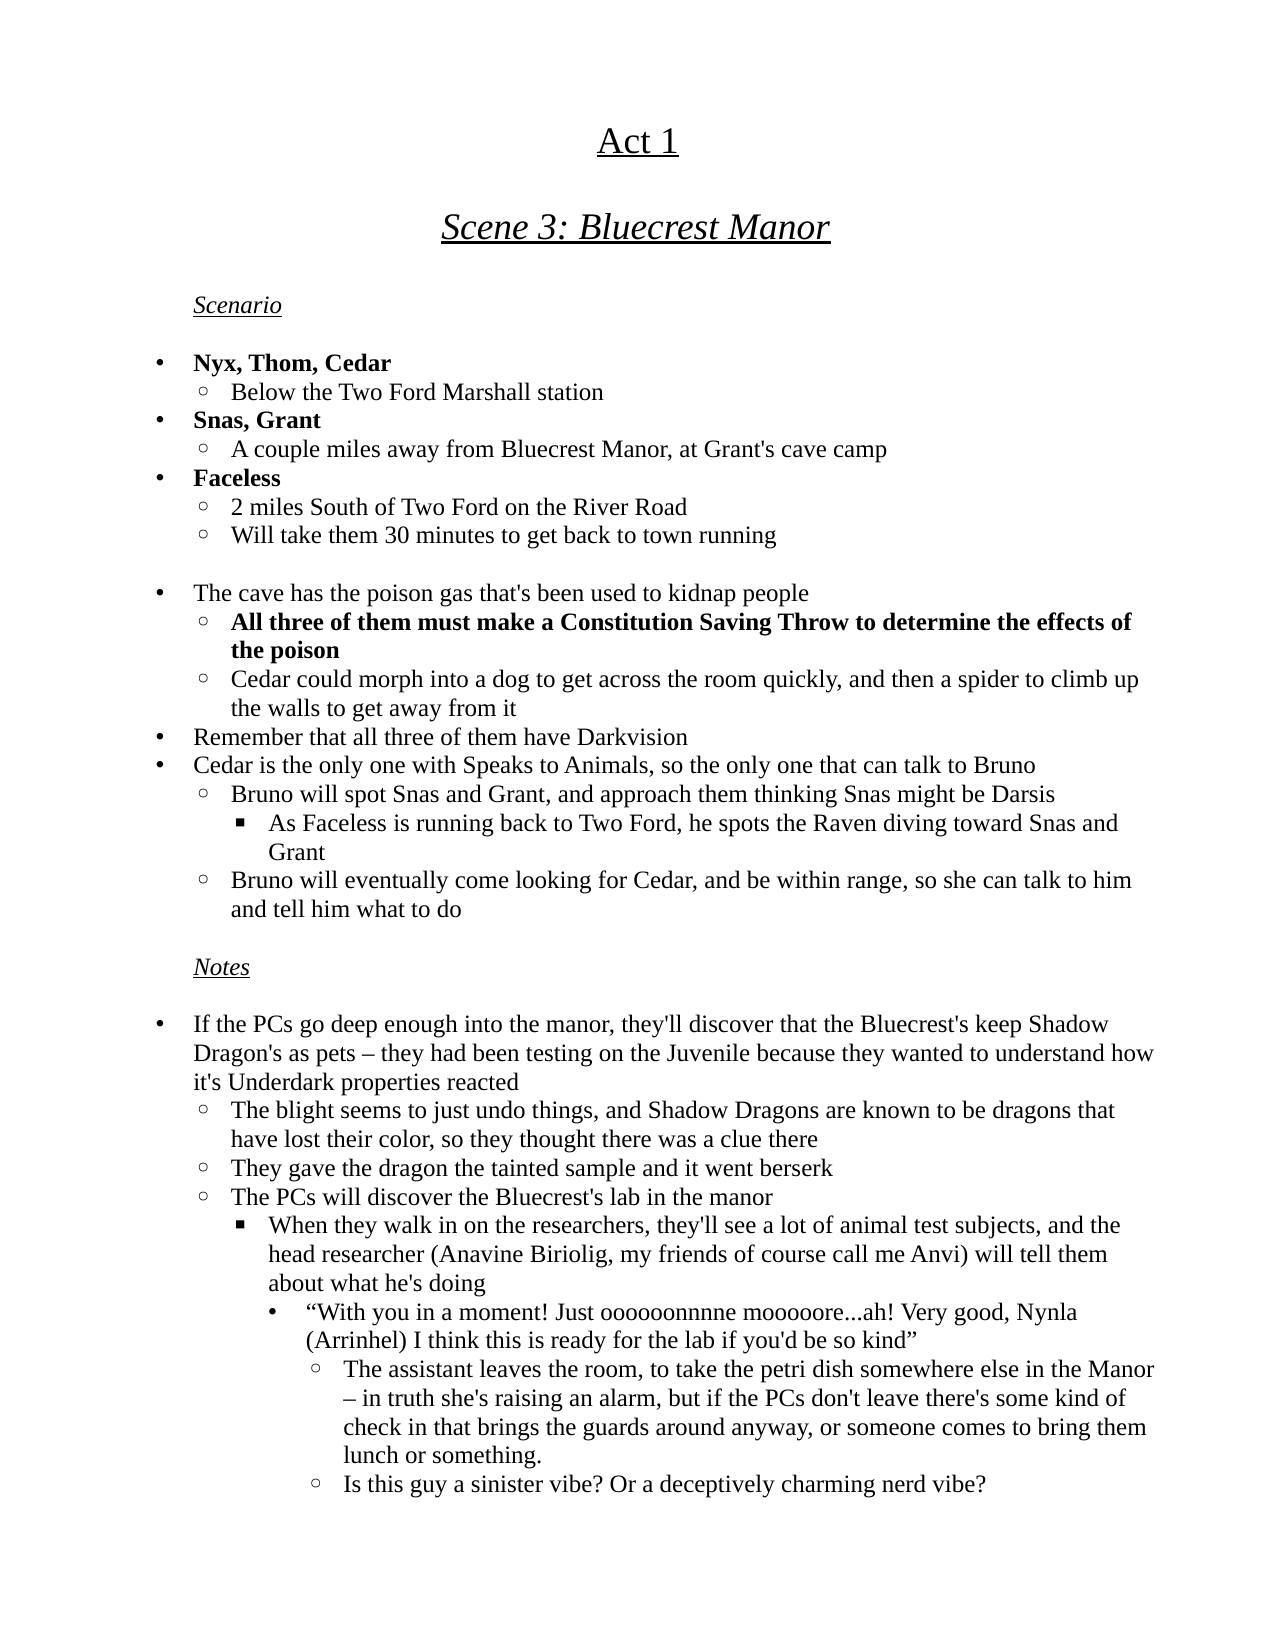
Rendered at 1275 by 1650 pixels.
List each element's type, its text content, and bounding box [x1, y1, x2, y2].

list 2 miles South of Two Ford on the River Road [193, 492, 1157, 521]
list Will take them 30 minutes to get back to town running [193, 521, 1157, 549]
list A couple miles away from Bluecrest Manor, at Grant's cave camp [193, 434, 1157, 463]
list Scenario [156, 291, 1157, 319]
list If the PCs go deep enough into the manor, they'll discover that the Bluecrest's keep Shadow Dragon's as pets – they had been testing on the Juvenile because they wanted to understand how it's Underdark properties reacted [156, 1009, 1157, 1096]
list The blight seems to just undo things, and Shadow Dragons are known to be dragons that have lost their color, so they thought there was a clue there [193, 1096, 1157, 1153]
list When they walk in on the researchers, they'll see a lot of animal test subjects, and the head researcher (Anavine Biriolig, my friends of course call me Anvi) will tell them about what he's doing [231, 1211, 1157, 1297]
list The PCs will discover the Bluecrest's lab in the manor [193, 1182, 1157, 1211]
list Faceless [156, 463, 1157, 492]
list As Faceless is running back to Two Ford, he spots the Raven diving toward Snas and Grant [231, 808, 1157, 866]
list “With you in a moment! Just oooooonnnne mooooore...ah! Very good, Nynla (Arrinhel) I think this is ready for the lab if you'd be so kind” [268, 1297, 1157, 1354]
list Nyx, Thom, Cedar [156, 348, 1157, 377]
text Scene 3: Bluecrest Manor [118, 204, 1157, 247]
list Bruno will eventually come looking for Cedar, and be within range, so she can talk to him and tell him what to do [193, 866, 1157, 923]
text Act 1 [118, 118, 1157, 161]
list Notes [156, 952, 1157, 981]
list Remember that all three of them have Darkvision [156, 722, 1157, 751]
list Snas, Grant [156, 406, 1157, 434]
list Is this guy a sinister vibe? Or a deceptively charming nerd vibe? [306, 1469, 1157, 1498]
list The assistant leaves the room, to take the petri dish somewhere else in the Manor – in truth she's raising an alarm, but if the PCs don't leave there's some kind of check in that brings the guards around anyway, or someone comes to bring them lunch or something. [306, 1354, 1157, 1469]
list Cedar is the only one with Speaks to Animals, so the only one that can talk to Bruno [156, 751, 1157, 779]
list Bruno will spot Snas and Grant, and approach them thinking Snas might be Darsis [193, 779, 1157, 808]
list Below the Two Ford Marshall station [193, 377, 1157, 406]
list They gave the dragon the tainted sample and it went berserk [193, 1153, 1157, 1182]
list All three of them must make a Constitution Saving Throw to determine the effects of the poison [193, 607, 1157, 664]
list Cedar could morph into a dog to get across the room quickly, and then a spider to climb up the walls to get away from it [193, 664, 1157, 722]
list The cave has the poison gas that's been used to kidnap people [156, 578, 1157, 607]
